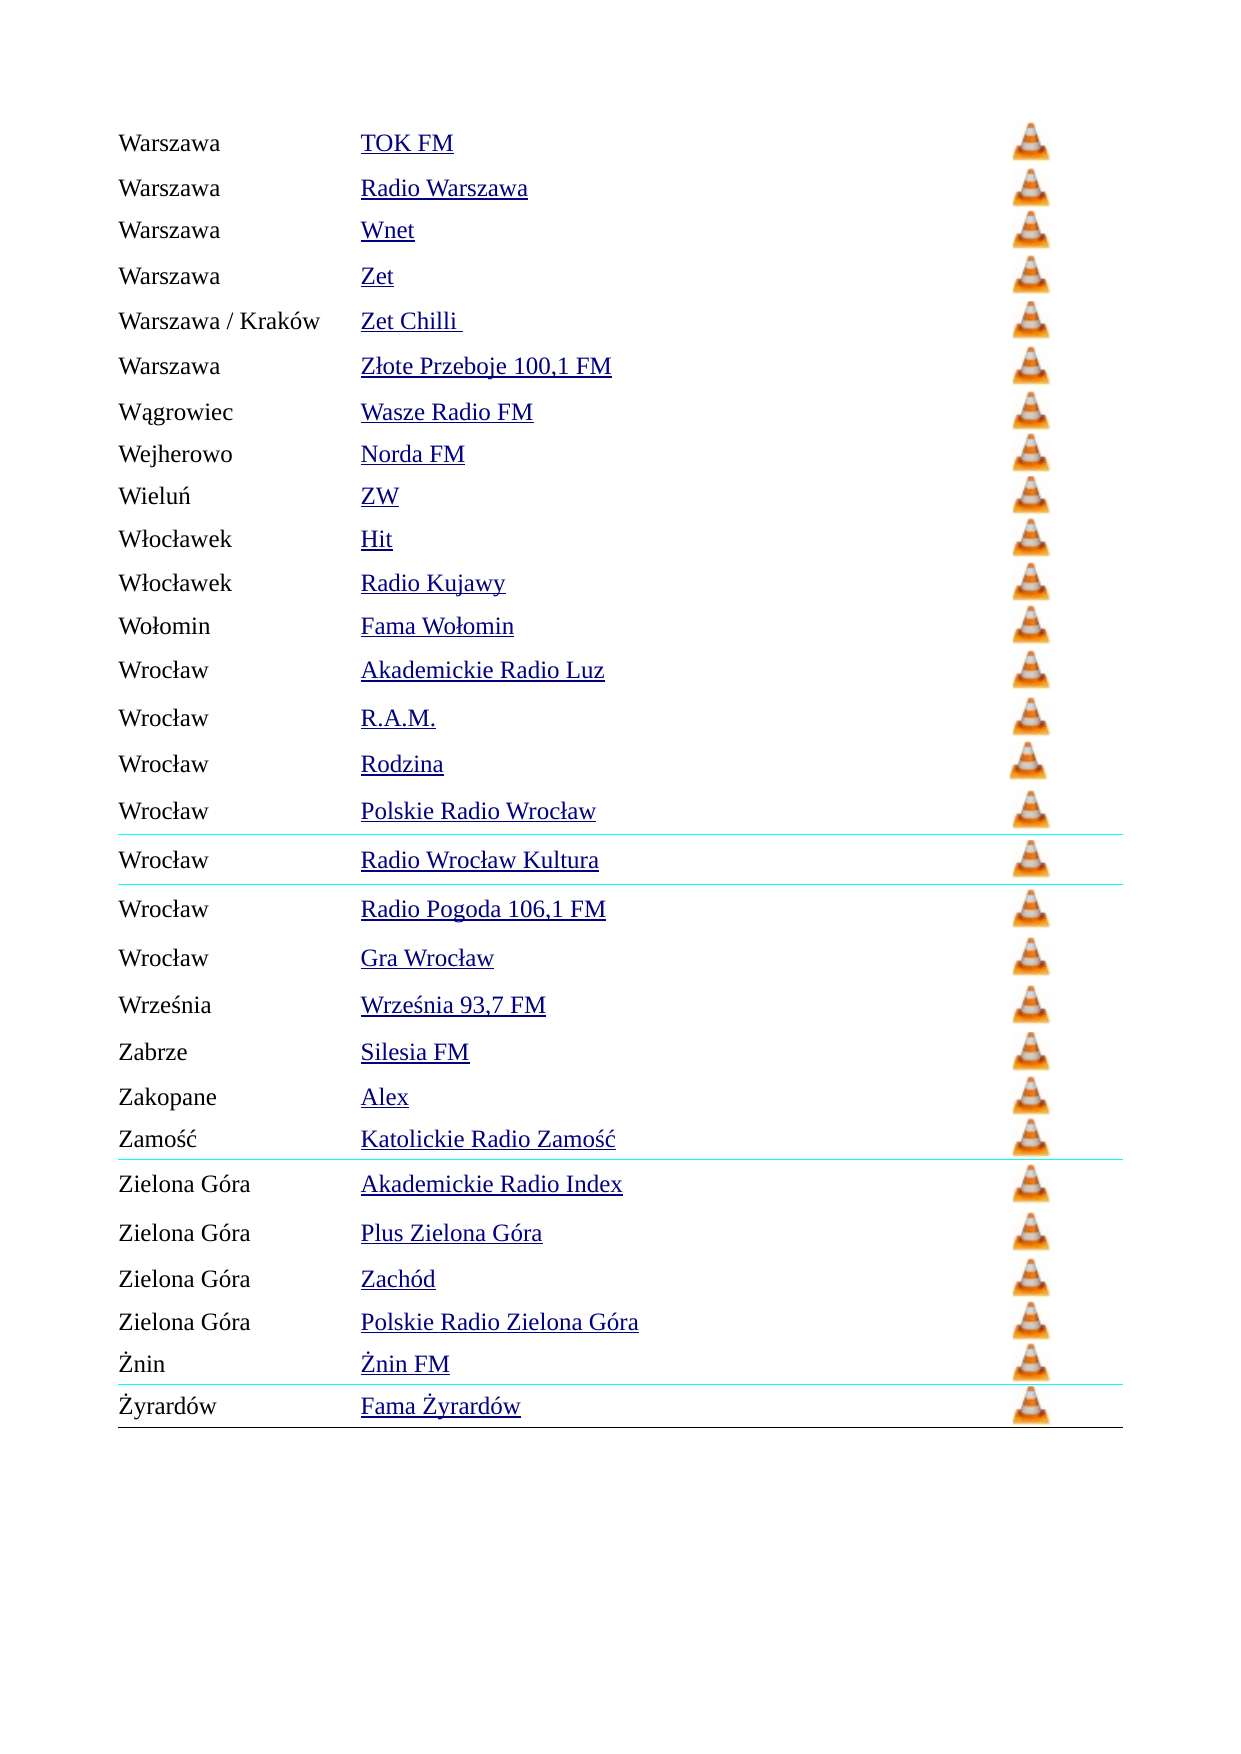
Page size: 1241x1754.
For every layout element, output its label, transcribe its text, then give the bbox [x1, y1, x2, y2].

table_cell [941, 604, 1123, 646]
table_cell Fama Żyrardów [360, 1385, 941, 1427]
table_cell Akademickie Radio Index [360, 1160, 941, 1208]
table_cell [941, 742, 1123, 786]
table_cell [941, 1028, 1123, 1075]
table_cell Wejherowo [118, 432, 360, 474]
picture [1012, 790, 1052, 830]
table_cell Żnin [118, 1342, 360, 1384]
table_cell [941, 786, 1123, 834]
table_cell Silesia FM [360, 1028, 941, 1075]
table_cell Wągrowiec [118, 390, 360, 432]
table_cell [941, 1342, 1123, 1384]
picture [1012, 255, 1052, 295]
table_cell [941, 885, 1123, 933]
table_cell [941, 1160, 1123, 1208]
picture [1012, 210, 1052, 250]
picture [1012, 1032, 1052, 1072]
table_cell Polskie Radio Zielona Góra [360, 1300, 941, 1342]
picture [1012, 301, 1052, 340]
table_cell [941, 560, 1123, 604]
table_cell Zachód [360, 1256, 941, 1300]
picture [1012, 1343, 1052, 1383]
table_cell [941, 933, 1123, 981]
table_cell Wrocław [118, 933, 360, 981]
picture [1012, 697, 1052, 737]
table_cell Wrocław [118, 742, 360, 786]
table_cell Zakopane [118, 1075, 360, 1117]
picture [1012, 1301, 1052, 1341]
table_cell Radio Warszawa [360, 167, 941, 209]
table_cell [941, 167, 1123, 209]
table_cell Wrocław [118, 646, 360, 693]
table_cell [941, 299, 1123, 342]
table_cell Żnin FM [360, 1342, 941, 1384]
picture [1012, 346, 1052, 386]
table_cell [941, 1256, 1123, 1300]
table_cell Zabrze [118, 1028, 360, 1075]
picture [1012, 433, 1052, 473]
table_cell Radio Pogoda 106,1 FM [360, 885, 941, 933]
table_cell Wnet [360, 209, 941, 251]
table_cell Żyrardów [118, 1385, 360, 1427]
table_cell Gra Wrocław [360, 933, 941, 981]
picture [1012, 168, 1052, 208]
table_cell [941, 646, 1123, 693]
table_cell Włocławek [118, 517, 360, 560]
table_cell Akademickie Radio Luz [360, 646, 941, 693]
table_cell [941, 1208, 1123, 1256]
picture [1012, 650, 1052, 690]
table_cell Polskie Radio Wrocław [360, 786, 941, 834]
table_cell [941, 693, 1123, 742]
table_cell Warszawa / Kraków [118, 299, 360, 342]
table_cell Warszawa [118, 342, 360, 390]
picture [1012, 605, 1052, 645]
table_cell Włocławek [118, 560, 360, 604]
table_cell Zielona Góra [118, 1300, 360, 1342]
table_cell [941, 517, 1123, 560]
table_cell Zet Chilli [360, 299, 941, 342]
picture [1012, 937, 1052, 977]
table_cell [941, 342, 1123, 390]
table_cell Zielona Góra [118, 1160, 360, 1208]
picture [1012, 391, 1052, 431]
picture [1012, 1076, 1052, 1116]
table_cell [941, 1300, 1123, 1342]
table_cell Warszawa [118, 167, 360, 209]
table_cell Norda FM [360, 432, 941, 474]
table_cell Wieluń [118, 474, 360, 517]
picture [1012, 985, 1052, 1025]
table_cell Września [118, 981, 360, 1028]
picture [1012, 122, 1052, 162]
table_cell Wrocław [118, 835, 360, 884]
table_cell [941, 1117, 1123, 1159]
table_cell Rodzina [360, 742, 941, 786]
table_cell Złote Przeboje 100,1 FM [360, 342, 941, 390]
table_cell [941, 474, 1123, 517]
table_cell [941, 390, 1123, 432]
table_cell Wołomin [118, 604, 360, 646]
picture [1012, 518, 1052, 558]
table_cell Zielona Góra [118, 1208, 360, 1256]
table_cell Wasze Radio FM [360, 390, 941, 432]
table_cell Warszawa [118, 118, 360, 167]
picture [1012, 889, 1052, 929]
table_cell Wrocław [118, 885, 360, 933]
table_cell Katolickie Radio Zamość [360, 1117, 941, 1159]
table_cell Zamość [118, 1117, 360, 1159]
table_cell Plus Zielona Góra [360, 1208, 941, 1256]
table_cell R.A.M. [360, 693, 941, 742]
table_cell [941, 981, 1123, 1028]
table_cell Wrocław [118, 786, 360, 834]
table_cell [941, 1385, 1123, 1427]
table_cell Radio Kujawy [360, 560, 941, 604]
picture [1012, 1258, 1052, 1298]
table_cell [941, 835, 1123, 884]
table_cell [941, 209, 1123, 251]
table_cell Zet [360, 251, 941, 299]
table_cell Radio Wrocław Kultura [360, 835, 941, 884]
picture [1012, 1212, 1052, 1252]
picture [1012, 1118, 1052, 1158]
picture [1012, 476, 1052, 515]
picture [1012, 562, 1052, 602]
table_cell [941, 118, 1123, 167]
table_cell ZW [360, 474, 941, 517]
table_cell Fama Wołomin [360, 604, 941, 646]
table_cell Hit [360, 517, 941, 560]
picture [1009, 741, 1049, 781]
table_cell [941, 432, 1123, 474]
picture [1012, 1164, 1052, 1204]
table_cell Warszawa [118, 251, 360, 299]
table_cell TOK FM [360, 118, 941, 167]
table_cell [941, 251, 1123, 299]
table_cell Alex [360, 1075, 941, 1117]
table_cell Września 93,7 FM [360, 981, 941, 1028]
picture [1012, 840, 1052, 879]
table_cell Warszawa [118, 209, 360, 251]
table_cell Zielona Góra [118, 1256, 360, 1300]
table_cell Wrocław [118, 693, 360, 742]
table_cell [941, 1075, 1123, 1117]
picture [1012, 1386, 1052, 1426]
